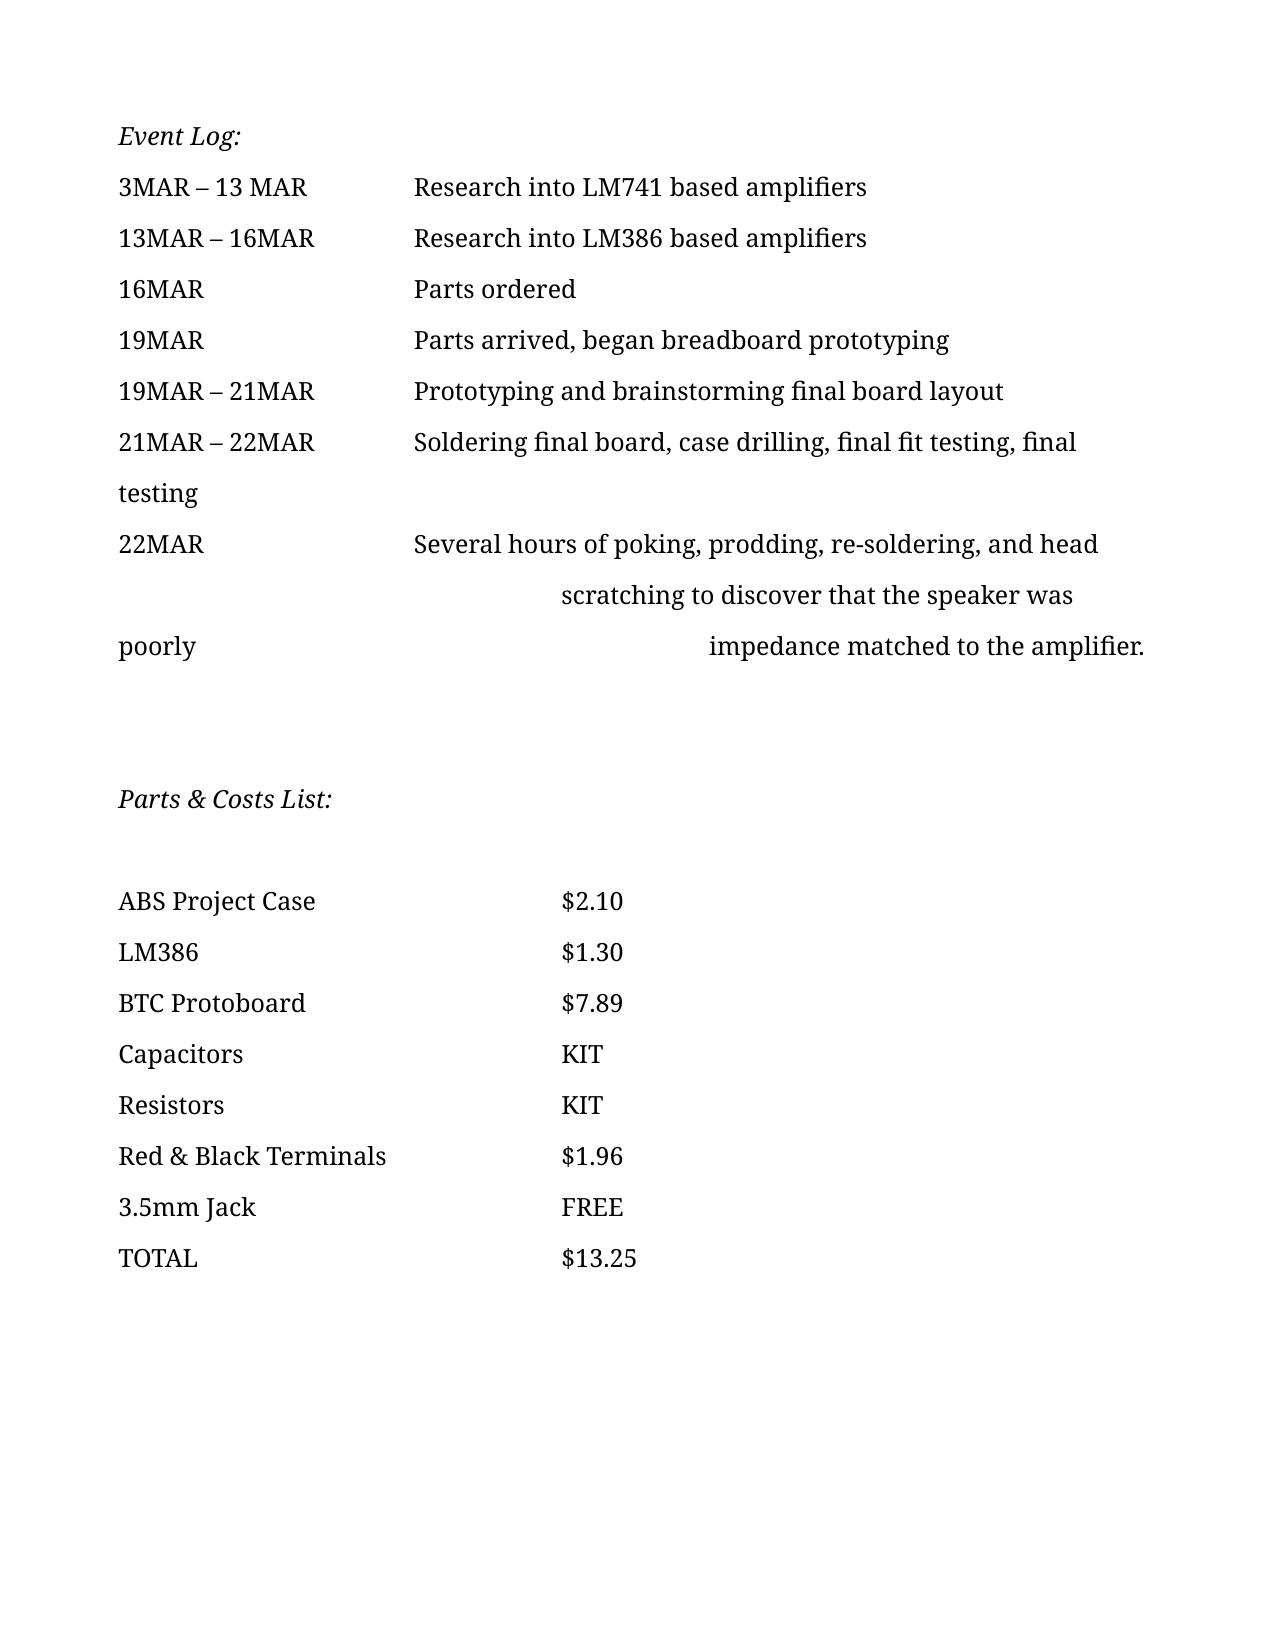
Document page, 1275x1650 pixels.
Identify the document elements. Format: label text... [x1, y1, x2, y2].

text 21MAR – 22MAR Soldering final board, case drilling, final fit testing, final testing [118, 424, 1157, 509]
text Parts & Costs List: [118, 782, 1157, 816]
text 3.5mm Jack FREE [118, 1190, 1157, 1224]
text Capacitors KIT [118, 1037, 1157, 1071]
text 16MAR Parts ordered [118, 271, 1157, 305]
text 22MAR Several hours of poking, prodding, re-soldering, and head scratching to discover that the speaker was poorly impedance matched to the amplifier. [118, 526, 1157, 663]
text Event Log: [118, 118, 1157, 152]
text Red & Black Terminals $1.96 [118, 1139, 1157, 1173]
text ABS Project Case $2.10 [118, 884, 1157, 918]
text Resistors KIT [118, 1088, 1157, 1122]
text TOTAL $13.25 [118, 1241, 1157, 1275]
text 13MAR – 16MAR Research into LM386 based amplifiers [118, 220, 1157, 254]
text BTC Protoboard $7.89 [118, 986, 1157, 1020]
text 19MAR – 21MAR Prototyping and brainstorming final board layout [118, 373, 1157, 407]
text 3MAR – 13 MAR Research into LM741 based amplifiers [118, 169, 1157, 203]
text LM386 $1.30 [118, 935, 1157, 969]
text 19MAR Parts arrived, began breadboard prototyping [118, 322, 1157, 356]
